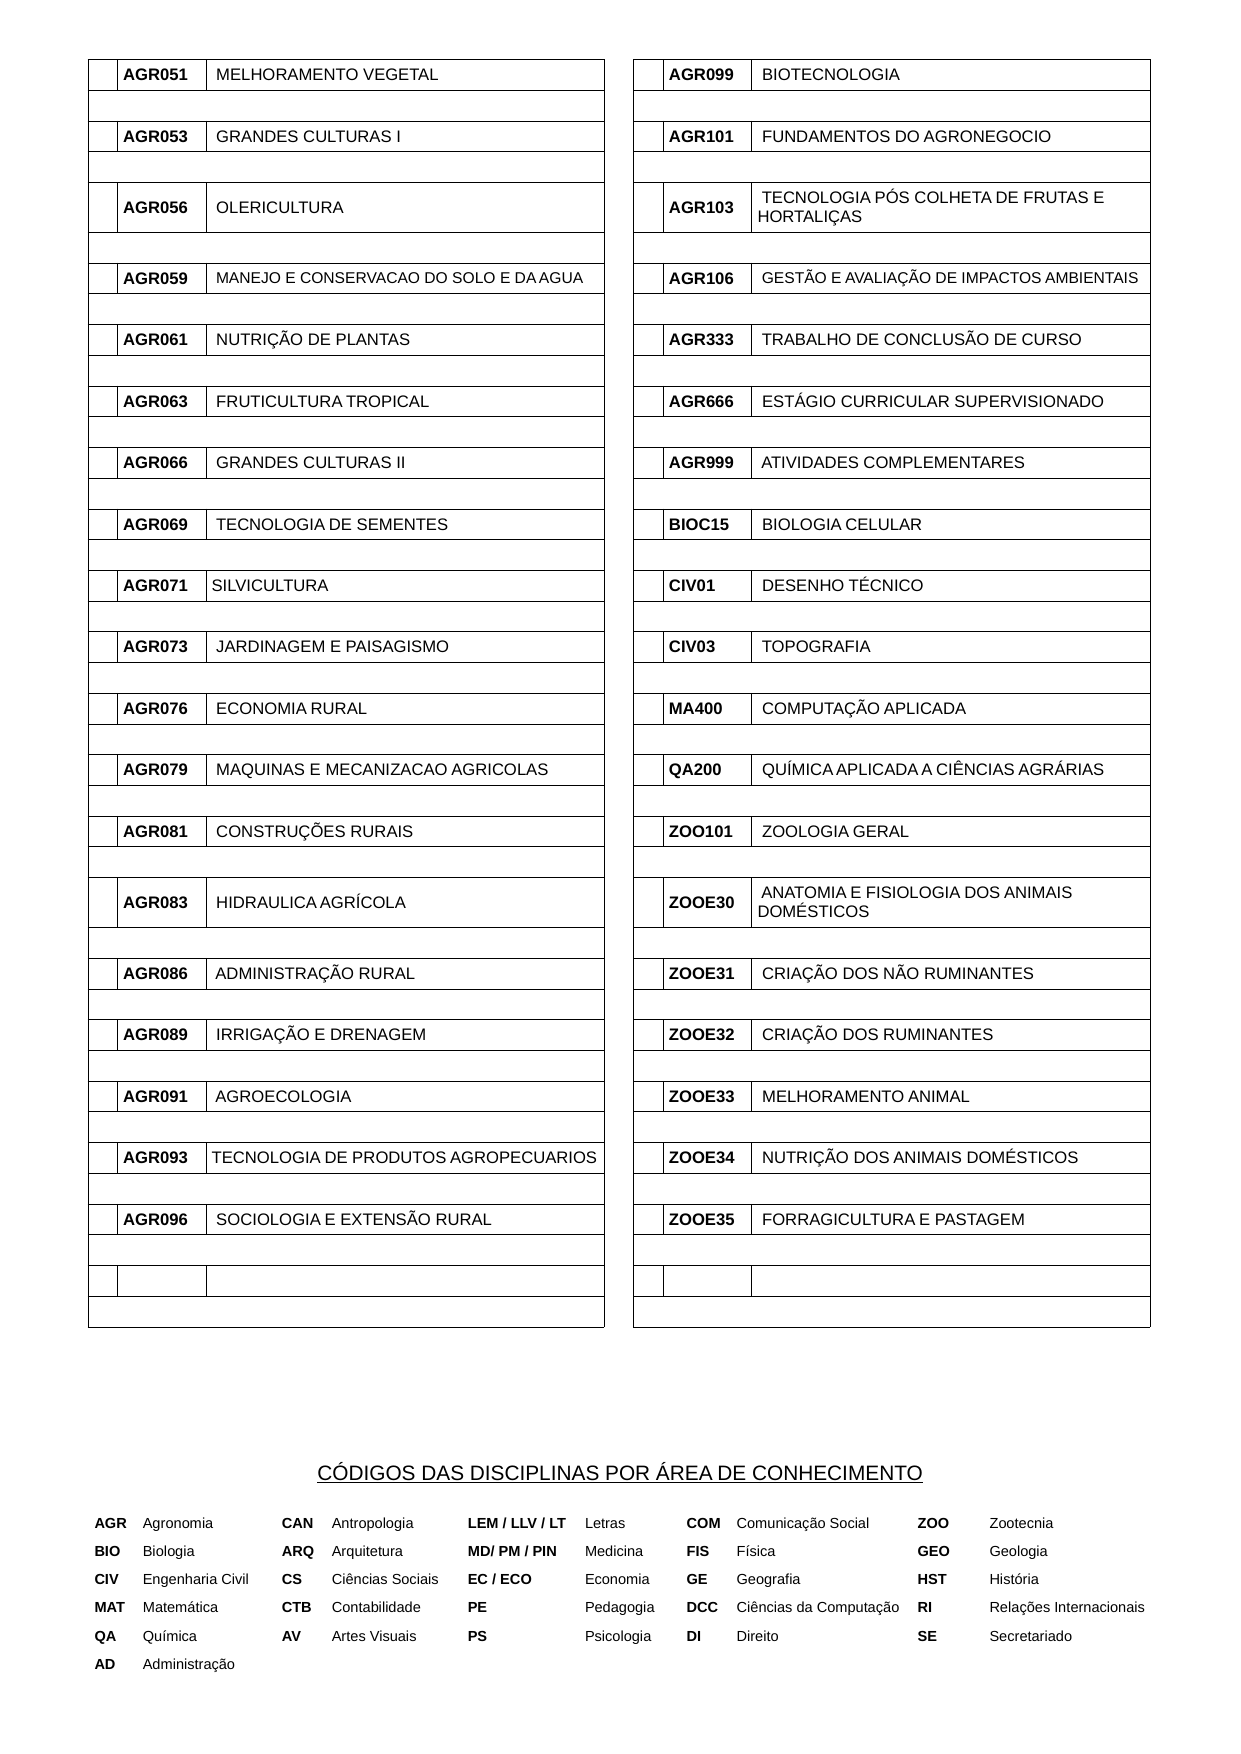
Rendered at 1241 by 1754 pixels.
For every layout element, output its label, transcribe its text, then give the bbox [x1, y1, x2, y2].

table_cell AGR081 [118, 817, 206, 846]
table_cell NUTRIÇÃO DOS ANIMAIS DOMÉSTICOS [752, 1143, 1150, 1173]
table_cell Economia [579, 1565, 667, 1593]
table_header LEM / LLV / LT [462, 1509, 579, 1537]
table_cell [634, 91, 1150, 121]
table_cell Medicina [579, 1537, 667, 1565]
table_cell EC / ECO [462, 1565, 579, 1593]
table_cell [89, 1082, 117, 1111]
table_cell [89, 540, 604, 570]
table_cell [634, 1205, 663, 1234]
table_cell [605, 601, 633, 631]
table_cell [605, 1142, 633, 1173]
table_cell QUÍMICA APLICADA A CIÊNCIAS AGRÁRIAS [752, 755, 1150, 785]
table_cell [634, 448, 663, 478]
table_cell IRRIGAÇÃO E DRENAGEM [207, 1020, 604, 1050]
table_cell [634, 847, 1150, 877]
table_cell [605, 293, 633, 324]
table_cell [89, 1020, 117, 1050]
table_cell Artes Visuais [326, 1622, 448, 1650]
table_cell [605, 877, 633, 927]
table_cell ARQ [276, 1537, 326, 1565]
table_cell [634, 264, 663, 293]
table_cell [605, 1111, 633, 1142]
table_cell AGR096 [118, 1205, 206, 1234]
table_cell [605, 324, 633, 355]
table_cell AGR093 [118, 1143, 206, 1173]
table_cell Secretariado [984, 1622, 1152, 1650]
table_cell [326, 1650, 448, 1678]
table_cell [260, 1565, 276, 1593]
table_cell FRUTICULTURA TROPICAL [207, 387, 604, 416]
table_cell [912, 1650, 984, 1678]
table_cell BIOLOGIA CELULAR [752, 510, 1150, 539]
table_cell [605, 90, 633, 121]
table_cell GESTÃO E AVALIAÇÃO DE IMPACTOS AMBIENTAIS [752, 264, 1150, 293]
table_cell CIV [89, 1565, 137, 1593]
table_cell MAT [89, 1594, 137, 1622]
table_cell [634, 817, 663, 846]
table_cell CRIAÇÃO DOS NÃO RUMINANTES [752, 959, 1150, 988]
table_cell CONSTRUÇÕES RURAIS [207, 817, 604, 846]
table_cell [605, 1234, 633, 1265]
table_cell [89, 663, 604, 693]
table_cell [605, 151, 633, 182]
table_cell TECNOLOGIA PÓS COLHETA DE FRUTAS E HORTALIÇAS [752, 183, 1150, 232]
table_cell [605, 724, 633, 754]
table_cell [605, 232, 633, 263]
table_cell ZOOE34 [664, 1143, 751, 1173]
table_cell AGR333 [664, 325, 751, 355]
table_cell DESENHO TÉCNICO [752, 571, 1150, 601]
table_cell Ciências da Computação [731, 1594, 912, 1622]
table_cell [634, 1082, 663, 1111]
table_cell PS [462, 1622, 579, 1650]
table_header AGR099 [664, 60, 751, 90]
table_cell ZOOE35 [664, 1205, 751, 1234]
table_cell DCC [681, 1594, 731, 1622]
table_cell Matemática [137, 1594, 260, 1622]
table_cell TOPOGRAFIA [752, 632, 1150, 662]
table_cell [89, 152, 604, 182]
table_cell [605, 989, 633, 1019]
table_cell [634, 878, 663, 927]
table_cell QA200 [664, 755, 751, 785]
table_cell [462, 1650, 579, 1678]
table_cell ADMINISTRAÇÃO RURAL [207, 959, 604, 988]
table_cell Engenharia Civil [137, 1565, 260, 1593]
table_cell [634, 755, 663, 785]
table_cell BIO [89, 1537, 137, 1565]
table_cell [667, 1537, 681, 1565]
table_cell JARDINAGEM E PAISAGISMO [207, 632, 604, 662]
table_header COM [681, 1509, 731, 1537]
table_cell NUTRIÇÃO DE PLANTAS [207, 325, 604, 355]
table_cell AGR999 [664, 448, 751, 478]
table_cell [634, 1143, 663, 1173]
table_header Zootecnia [984, 1509, 1152, 1537]
table_cell [260, 1594, 276, 1622]
table_cell SILVICULTURA [207, 571, 604, 601]
table_cell [605, 447, 633, 478]
table_cell [634, 1297, 1150, 1327]
table_cell AGR063 [118, 387, 206, 416]
table_cell Psicologia [579, 1622, 667, 1650]
table_cell [89, 817, 117, 846]
table_cell História [984, 1565, 1152, 1593]
table_cell [89, 1051, 604, 1081]
table_cell [89, 725, 604, 754]
table_header [667, 1509, 681, 1537]
table_cell [681, 1650, 731, 1678]
table_header CAN [276, 1509, 326, 1537]
table_cell [634, 1051, 1150, 1081]
table_cell AGR103 [664, 183, 751, 232]
table_cell CRIAÇÃO DOS RUMINANTES [752, 1020, 1150, 1050]
table_cell [605, 1050, 633, 1081]
table_cell [634, 387, 663, 416]
table_cell [89, 1235, 604, 1265]
table_cell ZOOE33 [664, 1082, 751, 1111]
table_cell HST [912, 1565, 984, 1593]
table_cell Relações Internacionais [984, 1594, 1152, 1622]
table_cell [634, 663, 1150, 693]
table_cell [634, 325, 663, 355]
table_cell FIS [681, 1537, 731, 1565]
table_cell [89, 1266, 117, 1296]
table_cell [89, 356, 604, 386]
table_cell [605, 693, 633, 723]
table_cell [89, 786, 604, 816]
table_cell [634, 183, 663, 232]
table_cell AGROECOLOGIA [207, 1082, 604, 1111]
table_cell [634, 602, 1150, 631]
table_cell [605, 1019, 633, 1050]
table_cell ZOOE32 [664, 1020, 751, 1050]
table_cell BIOC15 [664, 510, 751, 539]
table_cell [634, 122, 663, 151]
table_header [448, 1509, 462, 1537]
table_cell [89, 183, 117, 232]
table_cell [89, 847, 604, 877]
table_cell SOCIOLOGIA E EXTENSÃO RURAL [207, 1205, 604, 1234]
table_cell SE [912, 1622, 984, 1650]
table_cell [634, 786, 1150, 816]
table_cell [89, 1205, 117, 1234]
table_cell [89, 1174, 604, 1204]
table_cell FORRAGICULTURA E PASTAGEM [752, 1205, 1150, 1234]
table_cell [89, 694, 117, 723]
table_cell GE [681, 1565, 731, 1593]
table_cell GRANDES CULTURAS I [207, 122, 604, 151]
table_cell [118, 1266, 206, 1296]
table_cell [579, 1650, 667, 1678]
table_cell [448, 1650, 462, 1678]
table_cell [605, 631, 633, 662]
table_header [605, 59, 633, 90]
table_cell [89, 755, 117, 785]
table_cell [984, 1650, 1152, 1678]
table_cell [605, 263, 633, 293]
table_cell AGR106 [664, 264, 751, 293]
table_cell [605, 416, 633, 447]
table_cell AGR066 [118, 448, 206, 478]
table_header [89, 60, 117, 90]
table_cell COMPUTAÇÃO APLICADA [752, 694, 1150, 723]
table_cell [260, 1622, 276, 1650]
table_cell [605, 754, 633, 785]
table_cell [667, 1565, 681, 1593]
table_cell AGR083 [118, 878, 206, 927]
table_cell AGR056 [118, 183, 206, 232]
table_cell [634, 1266, 663, 1296]
table_header [634, 60, 663, 90]
table_cell [752, 1266, 1150, 1296]
table_header Letras [579, 1509, 667, 1537]
table_cell Geologia [984, 1537, 1152, 1565]
table_cell [89, 387, 117, 416]
table_cell [89, 632, 117, 662]
table_cell [634, 1020, 663, 1050]
table_cell [605, 816, 633, 846]
table_cell MA400 [664, 694, 751, 723]
table_cell [634, 694, 663, 723]
table_cell [634, 1112, 1150, 1142]
table_cell [634, 1174, 1150, 1204]
table_cell TRABALHO DE CONCLUSÃO DE CURSO [752, 325, 1150, 355]
table_cell AGR086 [118, 959, 206, 988]
table_cell [89, 448, 117, 478]
table_cell [89, 928, 604, 958]
table_cell ZOOE30 [664, 878, 751, 927]
table_cell AGR059 [118, 264, 206, 293]
table_cell [634, 540, 1150, 570]
table_cell [634, 356, 1150, 386]
table_cell ATIVIDADES COMPLEMENTARES [752, 448, 1150, 478]
table_cell [89, 325, 117, 355]
table_cell [89, 1112, 604, 1142]
table_cell [605, 846, 633, 877]
table_cell [634, 479, 1150, 508]
table_cell Geografia [731, 1565, 912, 1593]
table_cell ZOOLOGIA GERAL [752, 817, 1150, 846]
table_cell [634, 990, 1150, 1019]
table_cell [260, 1650, 276, 1678]
table_cell DI [681, 1622, 731, 1650]
table_cell [89, 479, 604, 508]
table_cell AD [89, 1650, 137, 1678]
table_cell [605, 662, 633, 693]
table_header BIOTECNOLOGIA [752, 60, 1150, 90]
table_cell Pedagogia [579, 1594, 667, 1622]
table_cell [605, 1204, 633, 1234]
table_cell AGR069 [118, 510, 206, 539]
table_cell [448, 1594, 462, 1622]
table_header [260, 1509, 276, 1537]
table_cell [605, 1296, 633, 1327]
table_cell [664, 1266, 751, 1296]
table_cell AGR071 [118, 571, 206, 601]
table_cell [89, 294, 604, 324]
text CÓDIGOS DAS DISCIPLINAS POR ÁREA DE CONHECIMENTO [88, 1461, 1152, 1485]
table_cell TECNOLOGIA DE PRODUTOS AGROPECUARIOS [207, 1143, 604, 1173]
table_cell [605, 927, 633, 958]
table_cell [605, 785, 633, 816]
table_cell [605, 386, 633, 416]
table_cell FUNDAMENTOS DO AGRONEGOCIO [752, 122, 1150, 151]
table_cell [605, 1173, 633, 1204]
table_cell PE [462, 1594, 579, 1622]
table_cell ECONOMIA RURAL [207, 694, 604, 723]
table_cell [634, 294, 1150, 324]
table_cell AGR101 [664, 122, 751, 151]
table_cell [89, 959, 117, 988]
table_cell MAQUINAS E MECANIZACAO AGRICOLAS [207, 755, 604, 785]
table_cell [605, 478, 633, 508]
table_cell [605, 958, 633, 988]
table_cell [89, 1143, 117, 1173]
table_header AGR [89, 1509, 137, 1537]
table_cell [634, 725, 1150, 754]
table_cell AV [276, 1622, 326, 1650]
table_cell [634, 510, 663, 539]
table_cell TECNOLOGIA DE SEMENTES [207, 510, 604, 539]
table_header AGR051 [118, 60, 206, 90]
table_cell [605, 509, 633, 539]
table_cell Direito [731, 1622, 912, 1650]
table_cell AGR091 [118, 1082, 206, 1111]
table_cell Biologia [137, 1537, 260, 1565]
table_cell [89, 233, 604, 263]
table_header Antropologia [326, 1509, 448, 1537]
table_cell AGR666 [664, 387, 751, 416]
table_cell AGR076 [118, 694, 206, 723]
table_cell Arquitetura [326, 1537, 448, 1565]
table_cell [634, 417, 1150, 447]
table_cell [89, 878, 117, 927]
table_cell [89, 602, 604, 631]
table_cell [207, 1266, 604, 1296]
table_cell [605, 539, 633, 570]
table_cell [448, 1565, 462, 1593]
table_cell ZOO101 [664, 817, 751, 846]
table_cell Contabilidade [326, 1594, 448, 1622]
table_cell CS [276, 1565, 326, 1593]
table_cell CTB [276, 1594, 326, 1622]
table_cell ESTÁGIO CURRICULAR SUPERVISIONADO [752, 387, 1150, 416]
table_cell ZOOE31 [664, 959, 751, 988]
table_cell [634, 959, 663, 988]
table_cell AGR089 [118, 1020, 206, 1050]
table_cell MANEJO E CONSERVACAO DO SOLO E DA AGUA [207, 264, 604, 293]
table_cell [634, 928, 1150, 958]
table_cell [667, 1594, 681, 1622]
table_cell AGR079 [118, 755, 206, 785]
table_cell [89, 264, 117, 293]
table_cell AGR061 [118, 325, 206, 355]
table_cell [448, 1537, 462, 1565]
table_cell Química [137, 1622, 260, 1650]
table_cell [605, 570, 633, 601]
table_cell [89, 990, 604, 1019]
table_cell [260, 1537, 276, 1565]
table_header ZOO [912, 1509, 984, 1537]
table_cell [605, 355, 633, 386]
table_cell MD/ PM / PIN [462, 1537, 579, 1565]
table_cell [89, 122, 117, 151]
table_cell [89, 510, 117, 539]
table_header Comunicação Social [731, 1509, 912, 1537]
table_cell [634, 152, 1150, 182]
table_cell Física [731, 1537, 912, 1565]
table_cell CIV01 [664, 571, 751, 601]
table_cell [634, 571, 663, 601]
table_header Agronomia [137, 1509, 260, 1537]
table_cell [605, 121, 633, 151]
table_cell [89, 417, 604, 447]
table_cell [634, 233, 1150, 263]
table_cell [448, 1622, 462, 1650]
table_cell Administração [137, 1650, 260, 1678]
table_cell [89, 91, 604, 121]
table_cell CIV03 [664, 632, 751, 662]
table_cell [634, 632, 663, 662]
table_cell [634, 1235, 1150, 1265]
table_cell [667, 1622, 681, 1650]
table_cell ANATOMIA E FISIOLOGIA DOS ANIMAIS DOMÉSTICOS [752, 878, 1150, 927]
table_cell GEO [912, 1537, 984, 1565]
table_cell AGR053 [118, 122, 206, 151]
table_cell QA [89, 1622, 137, 1650]
table_cell [605, 1081, 633, 1111]
table_cell MELHORAMENTO ANIMAL [752, 1082, 1150, 1111]
table_cell [731, 1650, 912, 1678]
table_cell OLERICULTURA [207, 183, 604, 232]
table_cell [89, 571, 117, 601]
table_header MELHORAMENTO VEGETAL [207, 60, 604, 90]
table_cell RI [912, 1594, 984, 1622]
table_cell [89, 1297, 604, 1327]
table_cell [276, 1650, 326, 1678]
table_cell HIDRAULICA AGRÍCOLA [207, 878, 604, 927]
table_cell AGR073 [118, 632, 206, 662]
table_cell [605, 182, 633, 232]
table_cell [667, 1650, 681, 1678]
table_cell Ciências Sociais [326, 1565, 448, 1593]
table_cell [605, 1265, 633, 1296]
table_cell GRANDES CULTURAS II [207, 448, 604, 478]
